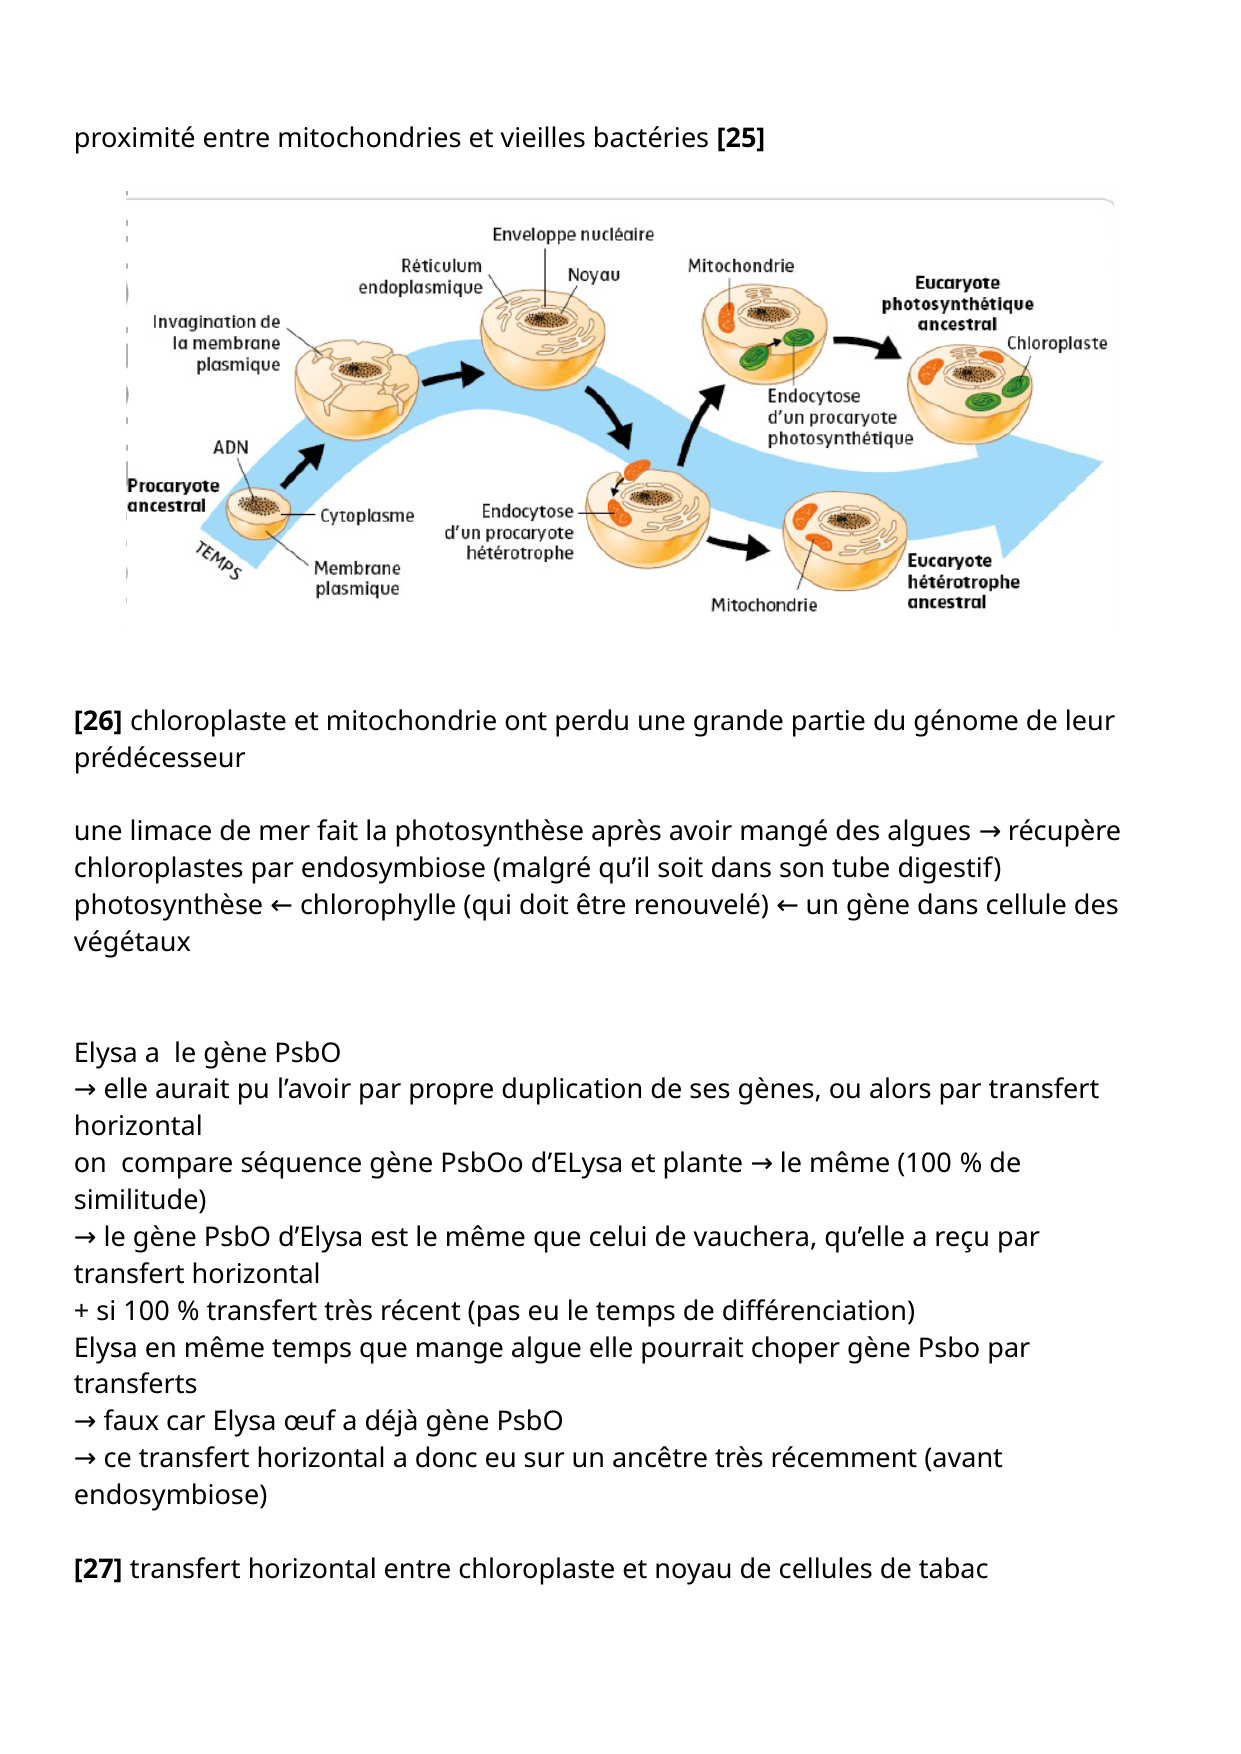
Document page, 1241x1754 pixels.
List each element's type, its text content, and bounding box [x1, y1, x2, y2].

list → ce transfert horizontal a donc eu sur un ancêtre très récemment (avant endosymbiose) [74, 1439, 1122, 1512]
list → le gène PsbO d’Elysa est le même que celui de vauchera, qu’elle a reçu par transfert horizontal [74, 1217, 1122, 1291]
list on compare séquence gène PsbOo d’ELysa et plante → le même (100 % de similitude) [74, 1144, 1122, 1217]
list [27] transfert horizontal entre chloroplaste et noyau de cellules de tabac [74, 1549, 1122, 1586]
list Elysa en même temps que mange algue elle pourrait choper gène Psbo par transferts [74, 1328, 1122, 1402]
list Elysa a le gène PsbO [74, 1033, 1122, 1070]
list → elle aurait pu l’avoir par propre duplication de ses gènes, ou alors par transfert horizontal [74, 1070, 1122, 1144]
list une limace de mer fait la photosynthèse après avoir mangé des algues → récupère chloroplastes par endosymbiose (malgré qu’il soit dans son tube digestif) [74, 812, 1122, 886]
list [26] chloroplaste et mitochondrie ont perdu une grande partie du génome de leur prédécesseur [74, 701, 1122, 775]
list → faux car Elysa œuf a déjà gène PsbO [74, 1402, 1122, 1439]
list photosynthèse ← chlorophylle (qui doit être renouvelé) ← un gène dans cellule des végétaux [74, 886, 1122, 959]
picture [126, 191, 1114, 628]
list proximité entre mitochondries et vieilles bactéries [25] [74, 118, 1122, 155]
list + si 100 % transfert très récent (pas eu le temps de différenciation) [74, 1291, 1122, 1328]
